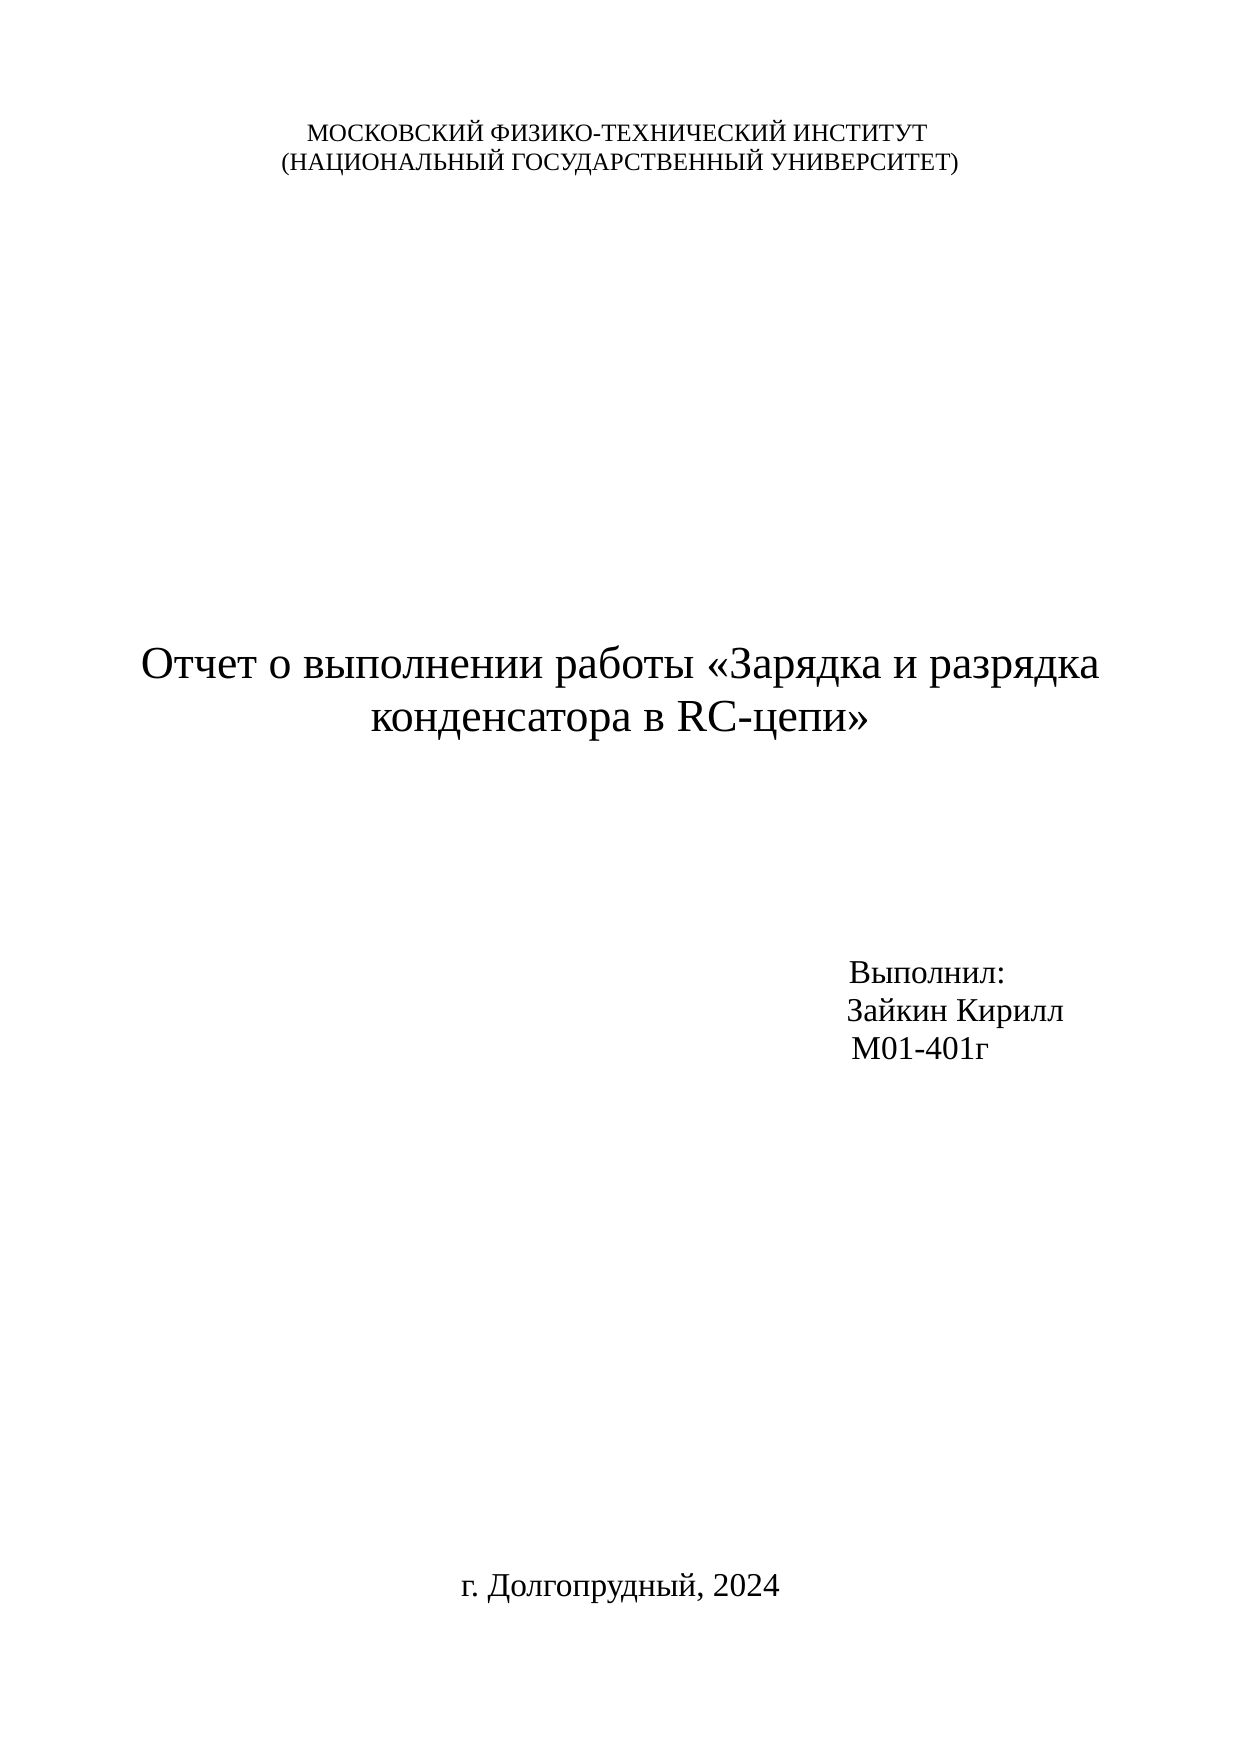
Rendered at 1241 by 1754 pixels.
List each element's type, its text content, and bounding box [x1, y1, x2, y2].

text М01-401г [118, 1028, 1122, 1067]
text Отчет о выполнении работы «Зарядка и разрядка конденсатора в RC-цепи» [118, 636, 1122, 741]
text (НАЦИОНАЛЬНЫЙ ГОСУДАРСТВЕННЫЙ УНИВЕРСИТЕТ) [118, 147, 1122, 176]
text Выполнил: [118, 952, 1122, 990]
text г. Долгопрудный, 2024 [118, 1565, 1122, 1603]
text Зайкин Кирилл [118, 990, 1122, 1028]
text МОСКОВСКИЙ ФИЗИКО-ТЕХНИЧЕСКИЙ ИНСТИТУТ [118, 118, 1122, 147]
